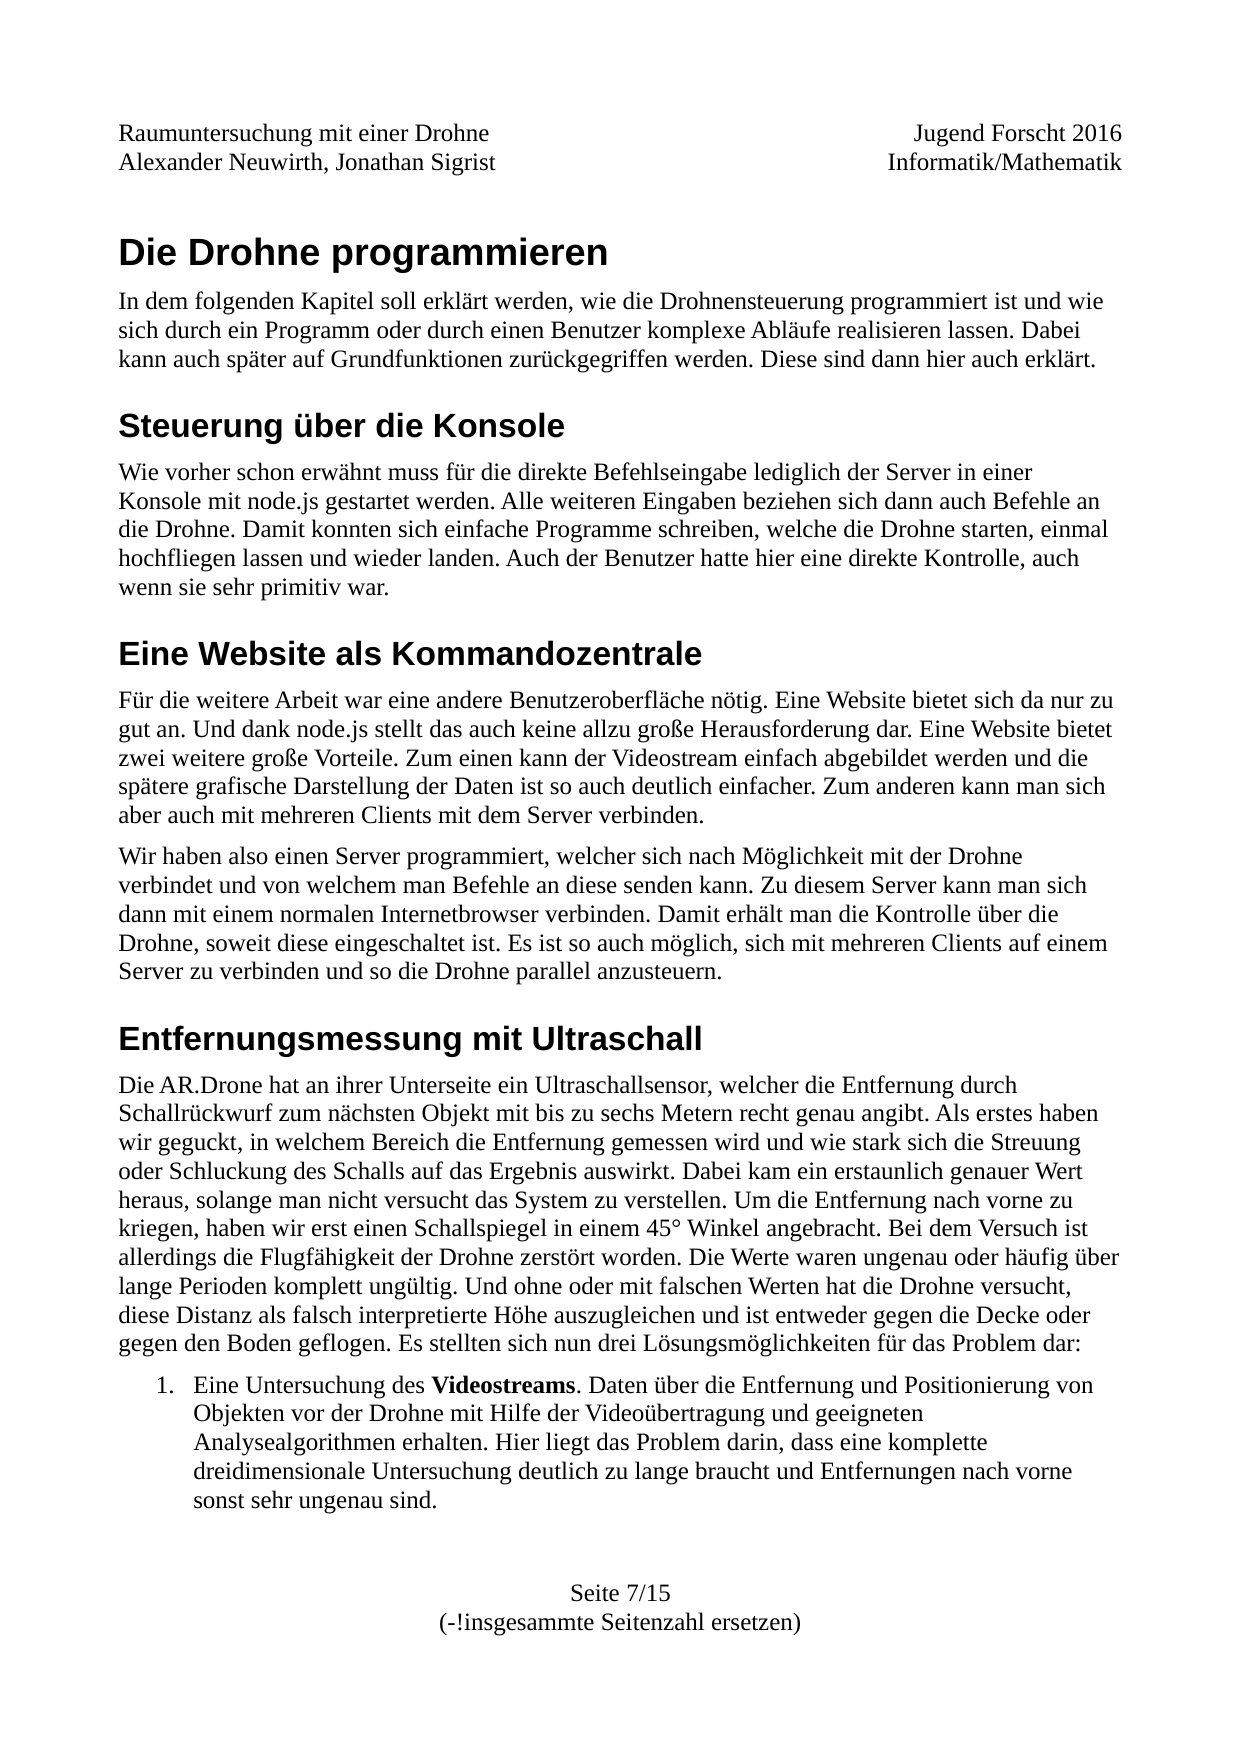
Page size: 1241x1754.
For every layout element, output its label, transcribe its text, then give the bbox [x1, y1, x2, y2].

subtitle Die Drohne programmieren [118, 230, 1122, 274]
subtitle Steuerung über die Konsole [118, 406, 1122, 444]
list Eine Untersuchung des Videostreams. Daten über die Entfernung und Positionierung von Objekten vor der Drohne mit Hilfe der Videoübertragung und geeigneten Analysealgorithmen erhalten. Hier liegt das Problem darin, dass eine komplette dreidimensionale Untersuchung deutlich zu lange braucht und Entfernungen nach vorne sonst sehr ungenau sind. [156, 1370, 1122, 1513]
text In dem folgenden Kapitel soll erklärt werden, wie die Drohnensteuerung programmiert ist und wie sich durch ein Programm oder durch einen Benutzer komplexe Abläufe realisieren lassen. Dabei kann auch später auf Grundfunktionen zurückgegriffen werden. Diese sind dann hier auch erklärt. [118, 286, 1122, 372]
text Wie vorher schon erwähnt muss für die direkte Befehlseingabe lediglich der Server in einer Konsole mit node.js gestartet werden. Alle weiteren Eingaben beziehen sich dann auch Befehle an die Drohne. Damit konnten sich einfache Programme schreiben, welche die Drohne starten, einmal hochfliegen lassen und wieder landen. Auch der Benutzer hatte hier eine direkte Kontrolle, auch wenn sie sehr primitiv war. [118, 457, 1122, 601]
subtitle Eine Website als Kommandozentrale [118, 634, 1122, 673]
subtitle Entfernungsmessung mit Ultraschall [118, 1018, 1122, 1057]
text Wir haben also einen Server programmiert, welcher sich nach Möglichkeit mit der Drohne verbindet und von welchem man Befehle an diese senden kann. Zu diesem Server kann man sich dann mit einem normalen Internetbrowser verbinden. Damit erhält man die Kontrolle über die Drohne, soweit diese eingeschaltet ist. Es ist so auch möglich, sich mit mehreren Clients auf einem Server zu verbinden und so die Drohne parallel anzusteuern. [118, 841, 1122, 985]
text Für die weitere Arbeit war eine andere Benutzeroberfläche nötig. Eine Website bietet sich da nur zu gut an. Und dank node.js stellt das auch keine allzu große Herausforderung dar. Eine Website bietet zwei weitere große Vorteile. Zum einen kann der Videostream einfach abgebildet werden und die spätere grafische Darstellung der Daten ist so auch deutlich einfacher. Zum anderen kann man sich aber auch mit mehreren Clients mit dem Server verbinden. [118, 685, 1122, 829]
text Die AR.Drone hat an ihrer Unterseite ein Ultraschallsensor, welcher die Entfernung durch Schallrückwurf zum nächsten Objekt mit bis zu sechs Metern recht genau angibt. Als erstes haben wir geguckt, in welchem Bereich die Entfernung gemessen wird und wie stark sich die Streuung oder Schluckung des Schalls auf das Ergebnis auswirkt. Dabei kam ein erstaunlich genauer Wert heraus, solange man nicht versucht das System zu verstellen. Um die Entfernung nach vorne zu kriegen, haben wir erst einen Schallspiegel in einem 45° Winkel angebracht. Bei dem Versuch ist allerdings die Flugfähigkeit der Drohne zerstört worden. Die Werte waren ungenau oder häufig über lange Perioden komplett ungültig. Und ohne oder mit falschen Werten hat die Drohne versucht, diese Distanz als falsch interpretierte Höhe auszugleichen und ist entweder gegen die Decke oder gegen den Boden geflogen. Es stellten sich nun drei Lösungsmöglichkeiten für das Problem dar: [118, 1070, 1122, 1357]
